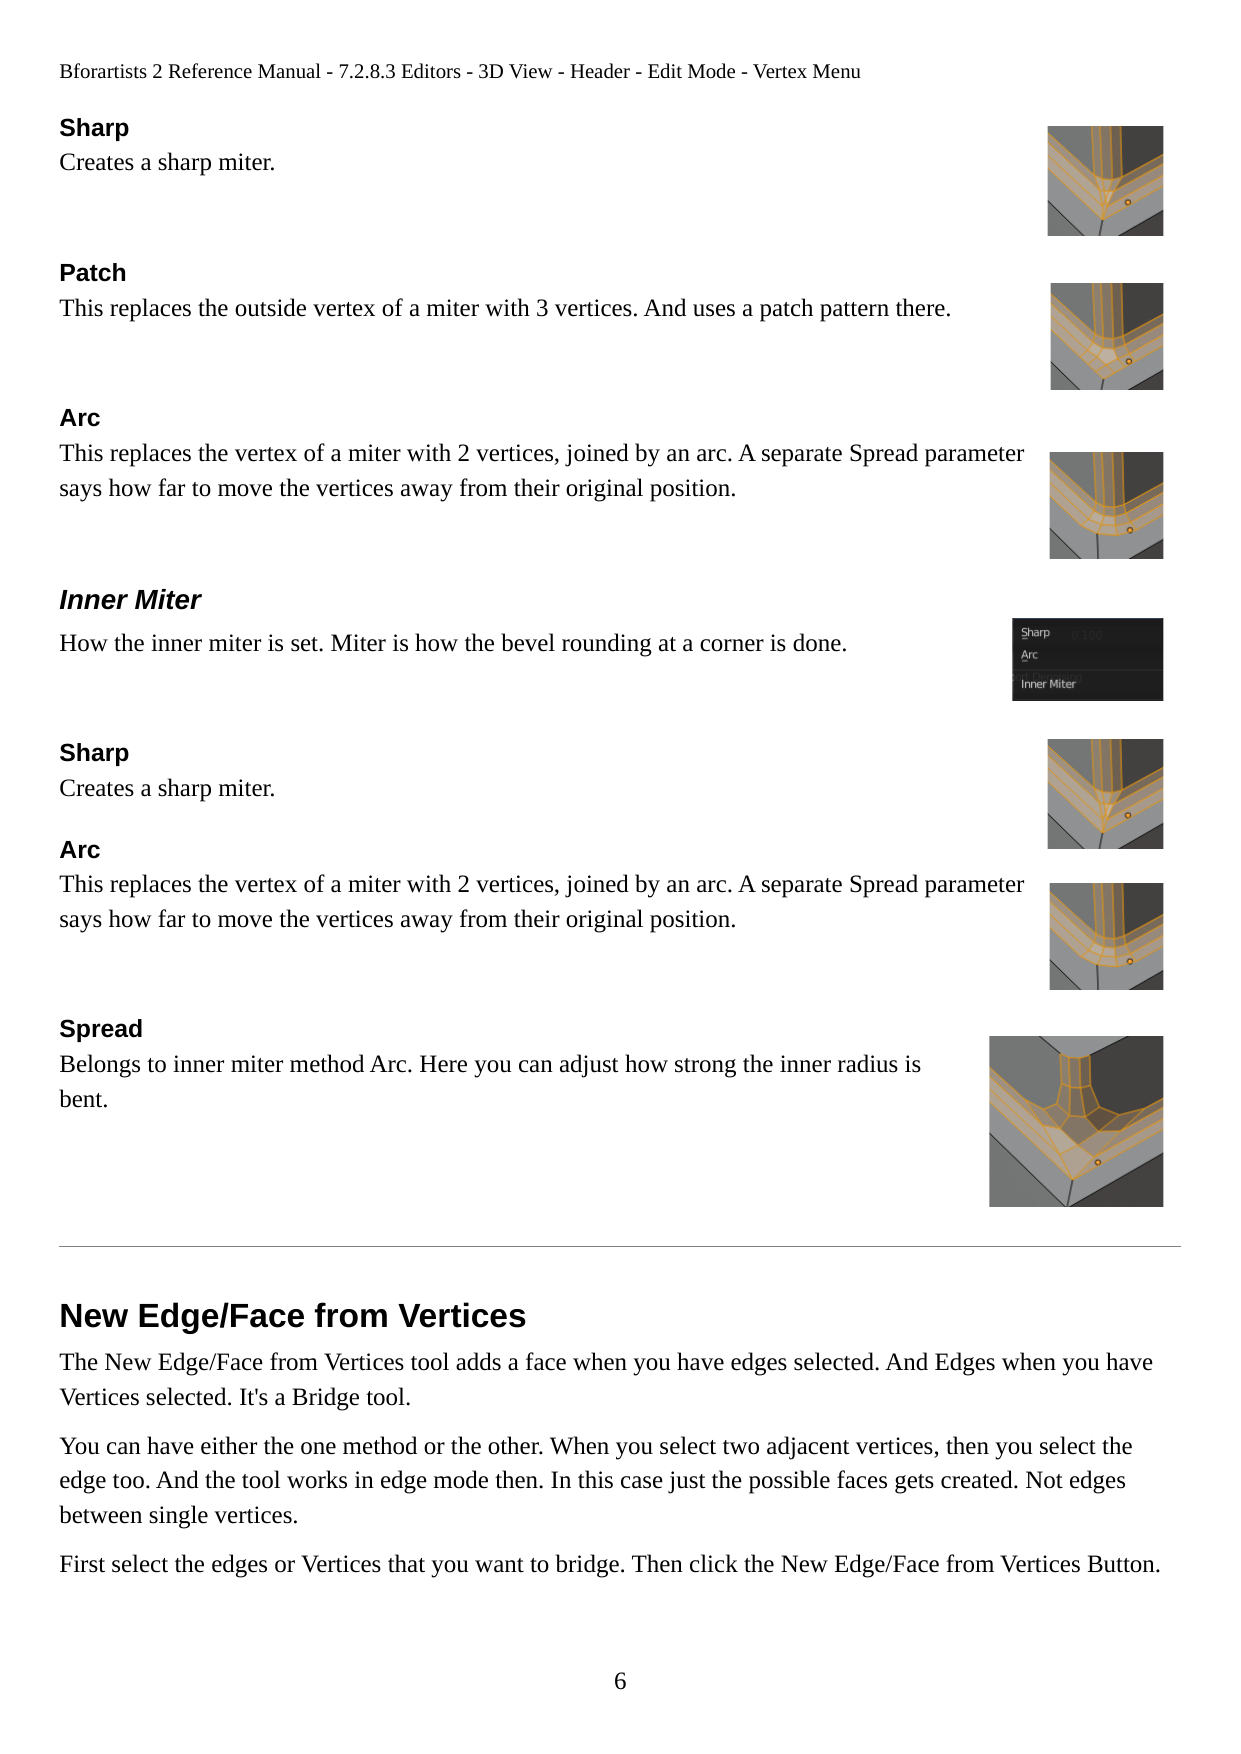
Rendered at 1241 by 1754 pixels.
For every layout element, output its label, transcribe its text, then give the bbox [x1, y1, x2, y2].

picture [1047, 126, 1164, 236]
picture [1050, 283, 1164, 390]
subtitle Arc [59, 835, 1181, 863]
text Belongs to inner miter method Arc. Here you can adjust how strong the inner radius is bent. [59, 1049, 989, 1113]
text Creates a sharp miter. [59, 773, 1047, 802]
text This replaces the vertex of a miter with 2 vertices, joined by an arc. A separate Spread parameter says how far to move the vertices away from their original position. [59, 869, 1181, 933]
subtitle Spread [59, 1014, 1181, 1043]
picture [1049, 883, 1164, 990]
picture [1047, 739, 1164, 849]
text The New Edge/Face from Vertices tool adds a face when you have edges selected. And Edges when you have Vertices selected. It's a Bridge tool. [59, 1347, 1181, 1410]
text You can have either the one method or the other. When you select two adjacent vertices, then you select the edge too. And the tool works in edge mode then. In this case just the possible faces gets created. Not edges between single vertices. [59, 1431, 1181, 1528]
text Creates a sharp miter. [59, 147, 1047, 176]
subtitle Inner Miter [59, 583, 1181, 615]
picture [1049, 452, 1164, 559]
text This replaces the outside vertex of a miter with 3 vertices. And uses a patch pattern there. [59, 293, 1050, 322]
subtitle Sharp [59, 738, 1181, 767]
subtitle Patch [59, 258, 1181, 287]
text This replaces the vertex of a miter with 2 vertices, joined by an arc. A separate Spread parameter says how far to move the vertices away from their original position. [59, 438, 1181, 501]
picture [989, 1036, 1164, 1207]
picture [1012, 618, 1164, 701]
text [1164, 147, 1181, 176]
text First select the edges or Vertices that you want to bridge. Then click the New Edge/Face from Vertices Button. [59, 1549, 1181, 1577]
text [1164, 773, 1181, 802]
subtitle Sharp [59, 113, 1181, 141]
text How the inner miter is set. Miter is how the bevel rounding at a corner is done. [59, 628, 1012, 656]
subtitle New Edge/Face from Vertices [59, 1296, 1181, 1335]
subtitle Arc [59, 403, 1181, 432]
